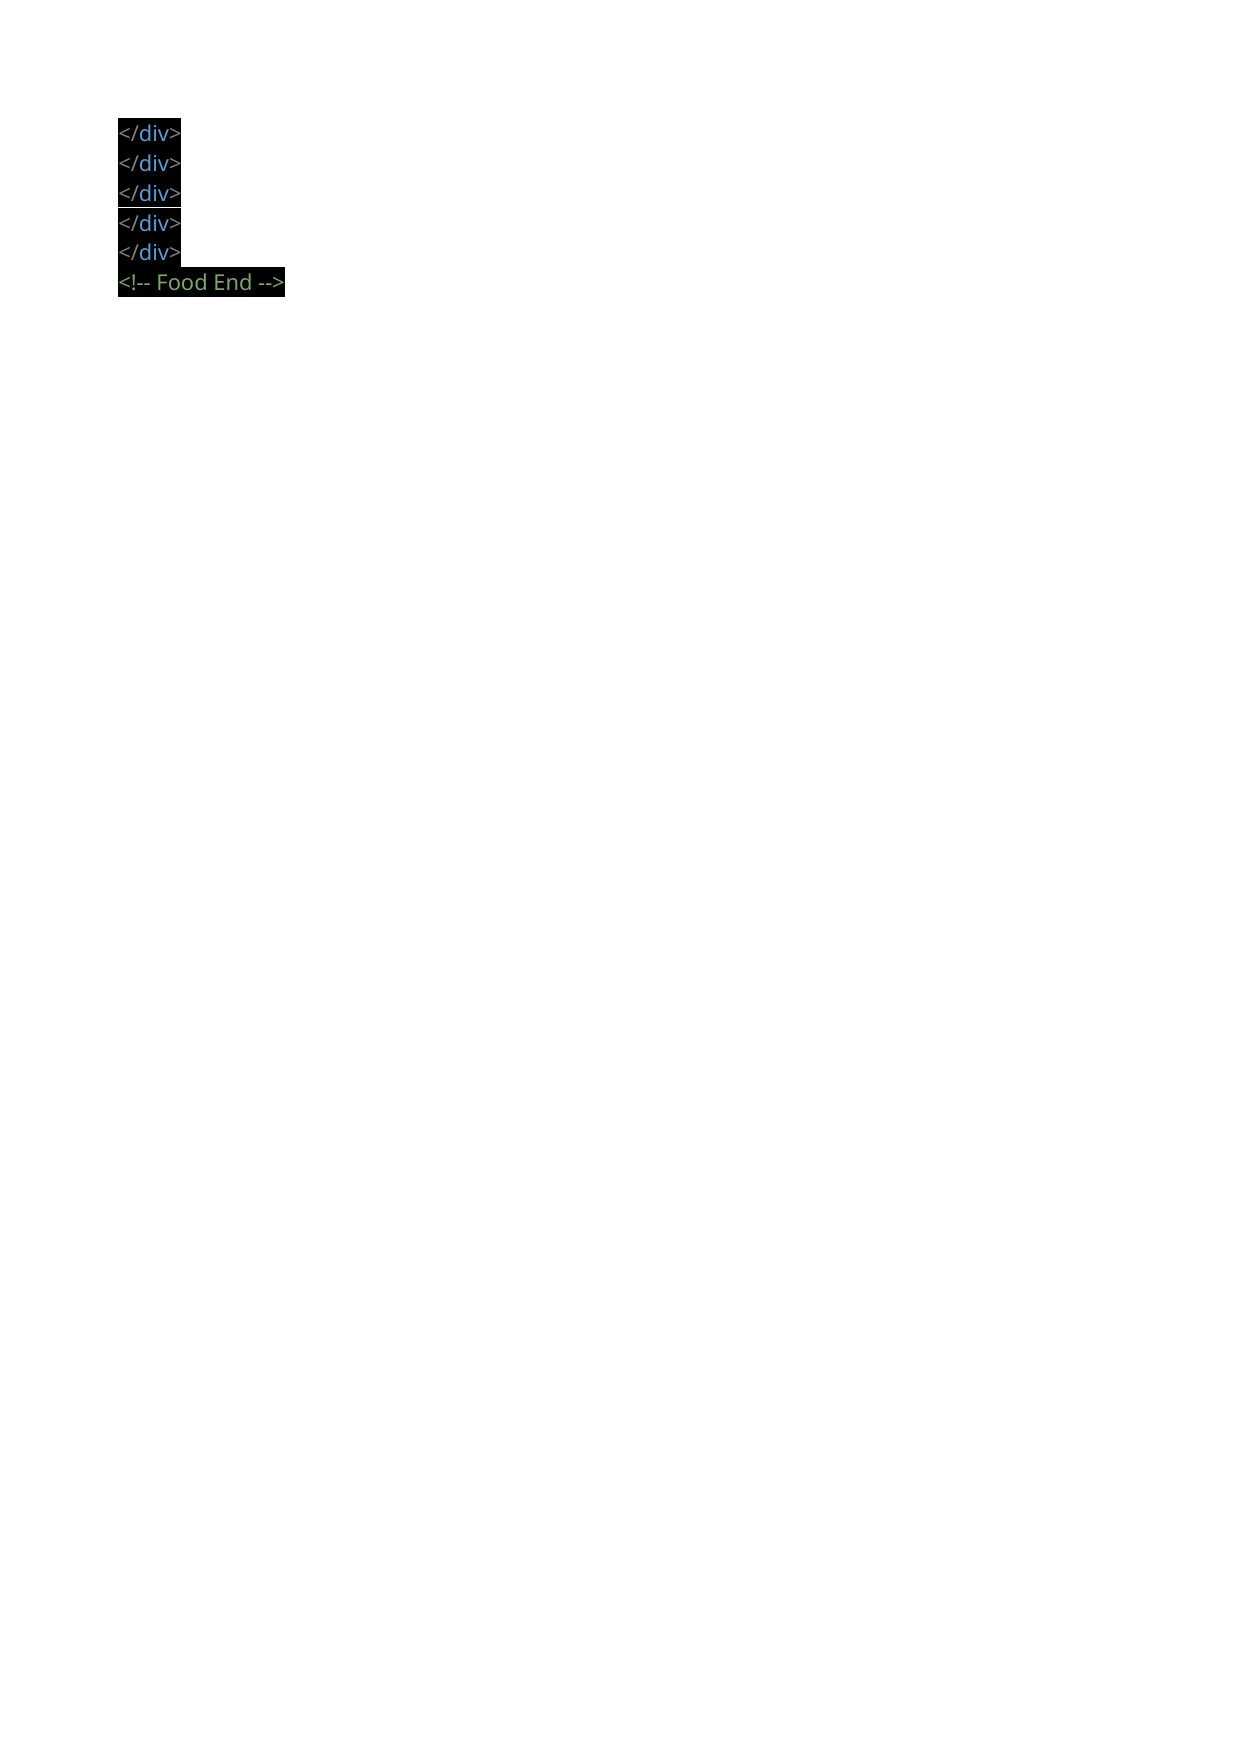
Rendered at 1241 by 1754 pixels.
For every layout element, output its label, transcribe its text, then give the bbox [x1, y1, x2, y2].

text <!-- Food End --> [118, 267, 1122, 297]
text </div> [118, 178, 1122, 207]
text </div> [118, 148, 1122, 178]
text </div> [118, 118, 1122, 148]
text </div> [118, 207, 1122, 237]
text </div> [118, 237, 1122, 267]
